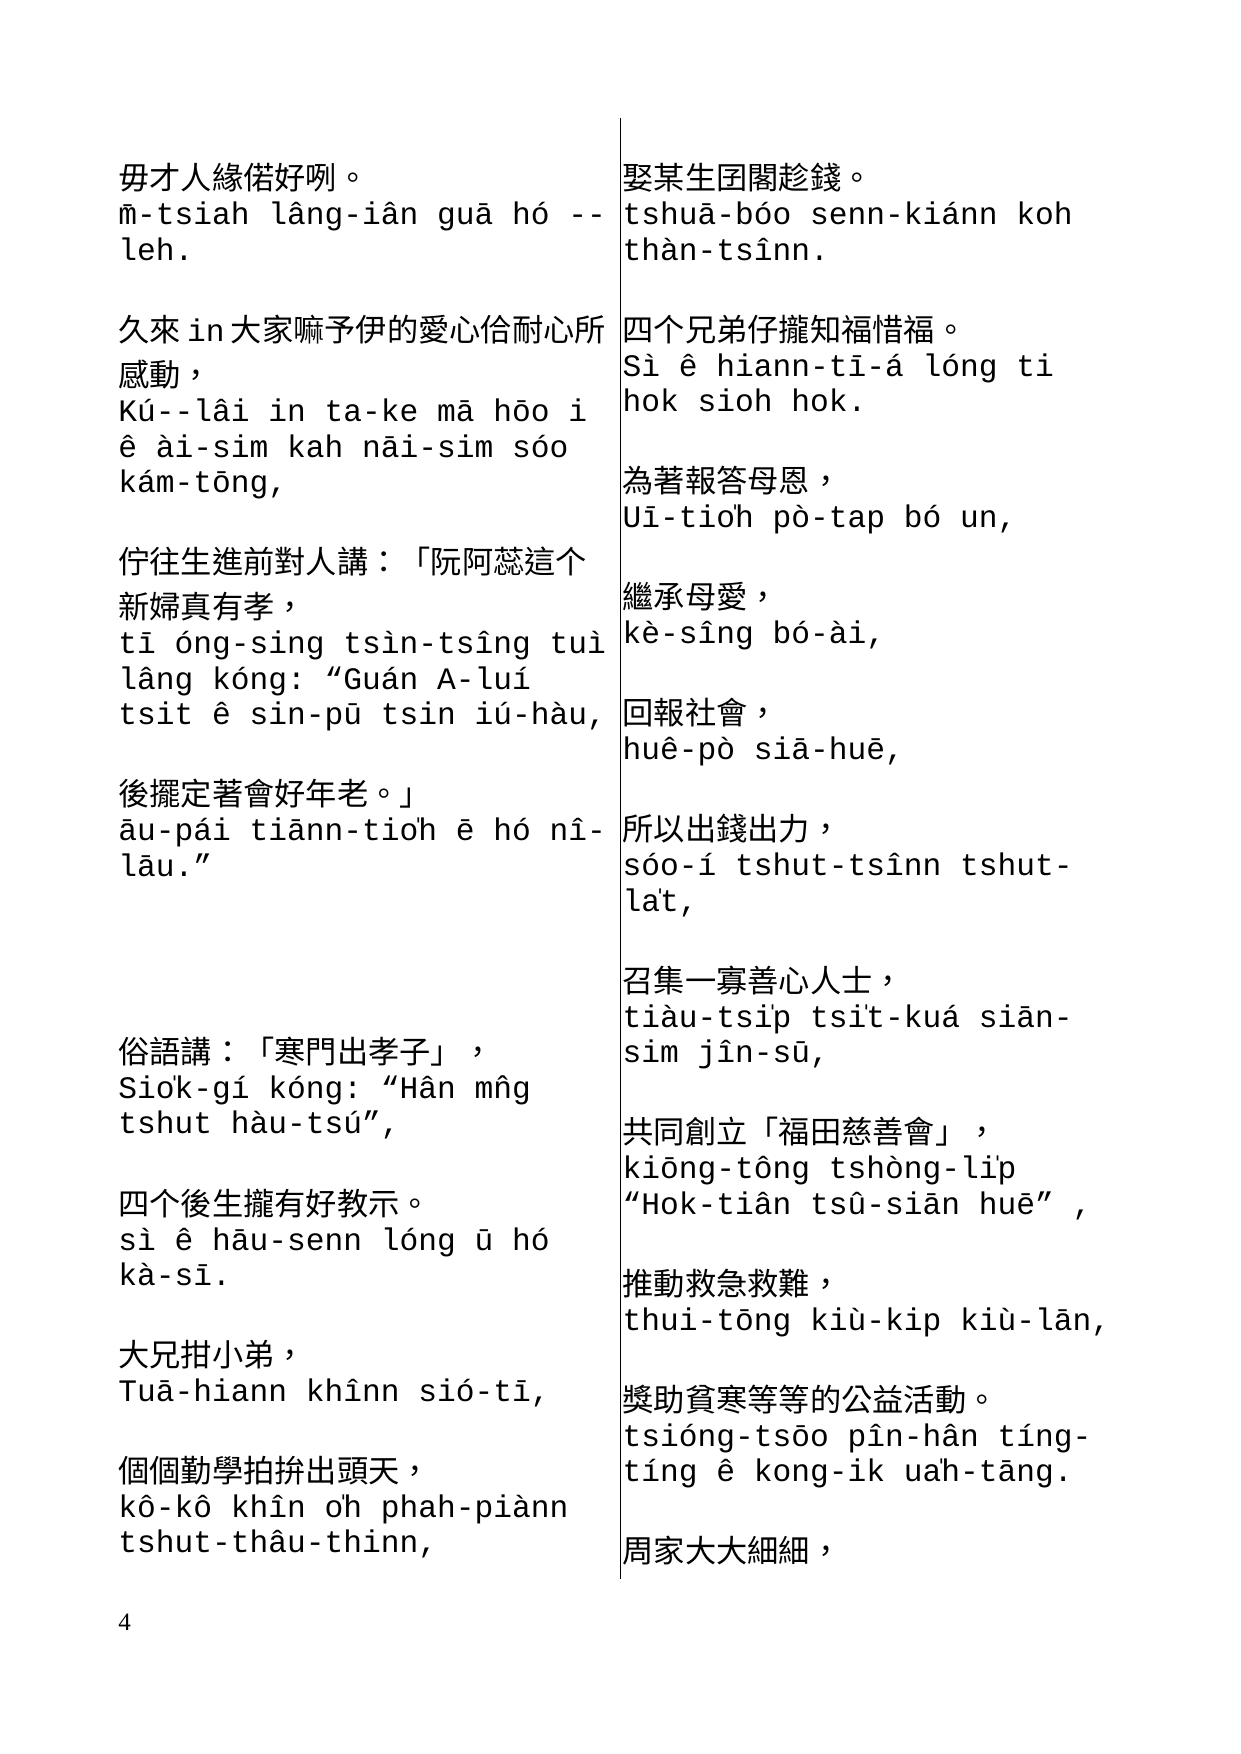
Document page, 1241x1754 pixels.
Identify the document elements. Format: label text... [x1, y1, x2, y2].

text sóo-í tshut-tsînn tshut-la̍t, [622, 850, 1122, 921]
text 娶某生囝閣趁錢。 [622, 153, 1122, 199]
text 俗語講：「寒門出孝子」， [118, 1027, 618, 1072]
text 久來in大家嘛予伊的愛心佮耐心所感動， [118, 305, 618, 396]
text 周家大大細細， [622, 1526, 1122, 1572]
text 獎助貧寒等等的公益活動。 [622, 1375, 1122, 1420]
text Sì ê hiann-tī-á lóng ti hok sioh hok. [622, 350, 1122, 421]
text Sio̍k-gí kóng: “Hân mn̂g tshut hàu-tsú”, [118, 1072, 618, 1143]
text m̄-tsiah lâng-iân guā hó --leh. [118, 199, 618, 269]
text thui-tōng kiù-kip kiù-lān, [622, 1304, 1122, 1339]
text sì ê hāu-senn lóng ū hó kà-sī. [118, 1224, 618, 1295]
text 推動救急救難， [622, 1259, 1122, 1304]
text 召集一寡善心人士， [622, 956, 1122, 1001]
text 繼承母愛， [622, 572, 1122, 618]
text huê-pò siā-huē, [622, 734, 1122, 769]
text tsióng-tsōo pîn-hân tíng-tíng ê kong-ik ua̍h-tāng. [622, 1420, 1122, 1491]
text kô-kô khîn o̍h phah-piànn tshut-thâu-thinn, [118, 1491, 618, 1562]
text 個個勤學拍拚出頭天， [118, 1446, 618, 1491]
text 後擺定著會好年老。」 [118, 769, 618, 815]
text tī óng-sing tsìn-tsîng tuì lâng kóng: “Guán A-luí tsit ê sin-pū tsin iú-hàu, [118, 628, 618, 734]
text Uī-tio̍h pò-tap bó un, [622, 502, 1122, 537]
text 回報社會， [622, 688, 1122, 734]
text 共同創立「福田慈善會」， [622, 1107, 1122, 1153]
text kiōng-tông tshòng-li̍p “Hok-tiân tsû-siān huē” , [622, 1153, 1122, 1223]
text 大兄拑小弟， [118, 1330, 618, 1375]
text 四个兄弟仔攏知福惜福。 [622, 305, 1122, 350]
text tshuā-bóo senn-kiánn koh thàn-tsînn. [622, 199, 1122, 269]
text 所以出錢出力， [622, 804, 1122, 850]
text kè-sîng bó-ài, [622, 618, 1122, 653]
text tiàu-tsi̍p tsi̍t-kuá siān-sim jîn-sū, [622, 1001, 1122, 1072]
text 毋才人緣偌好咧。 [118, 153, 618, 199]
text 為著報答母恩， [622, 456, 1122, 502]
text 四个後生攏有好教示。 [118, 1179, 618, 1224]
text Kú--lâi in ta-ke mā hōo i ê ài-sim kah nāi-sim sóo kám-tōng, [118, 396, 618, 502]
text Tuā-hiann khînn sió-tī, [118, 1375, 618, 1411]
text 佇往生進前對人講：「阮阿蕊這个新婦真有孝， [118, 537, 618, 628]
text āu-pái tiānn-tio̍h ē hó nî-lāu.” [118, 815, 618, 886]
